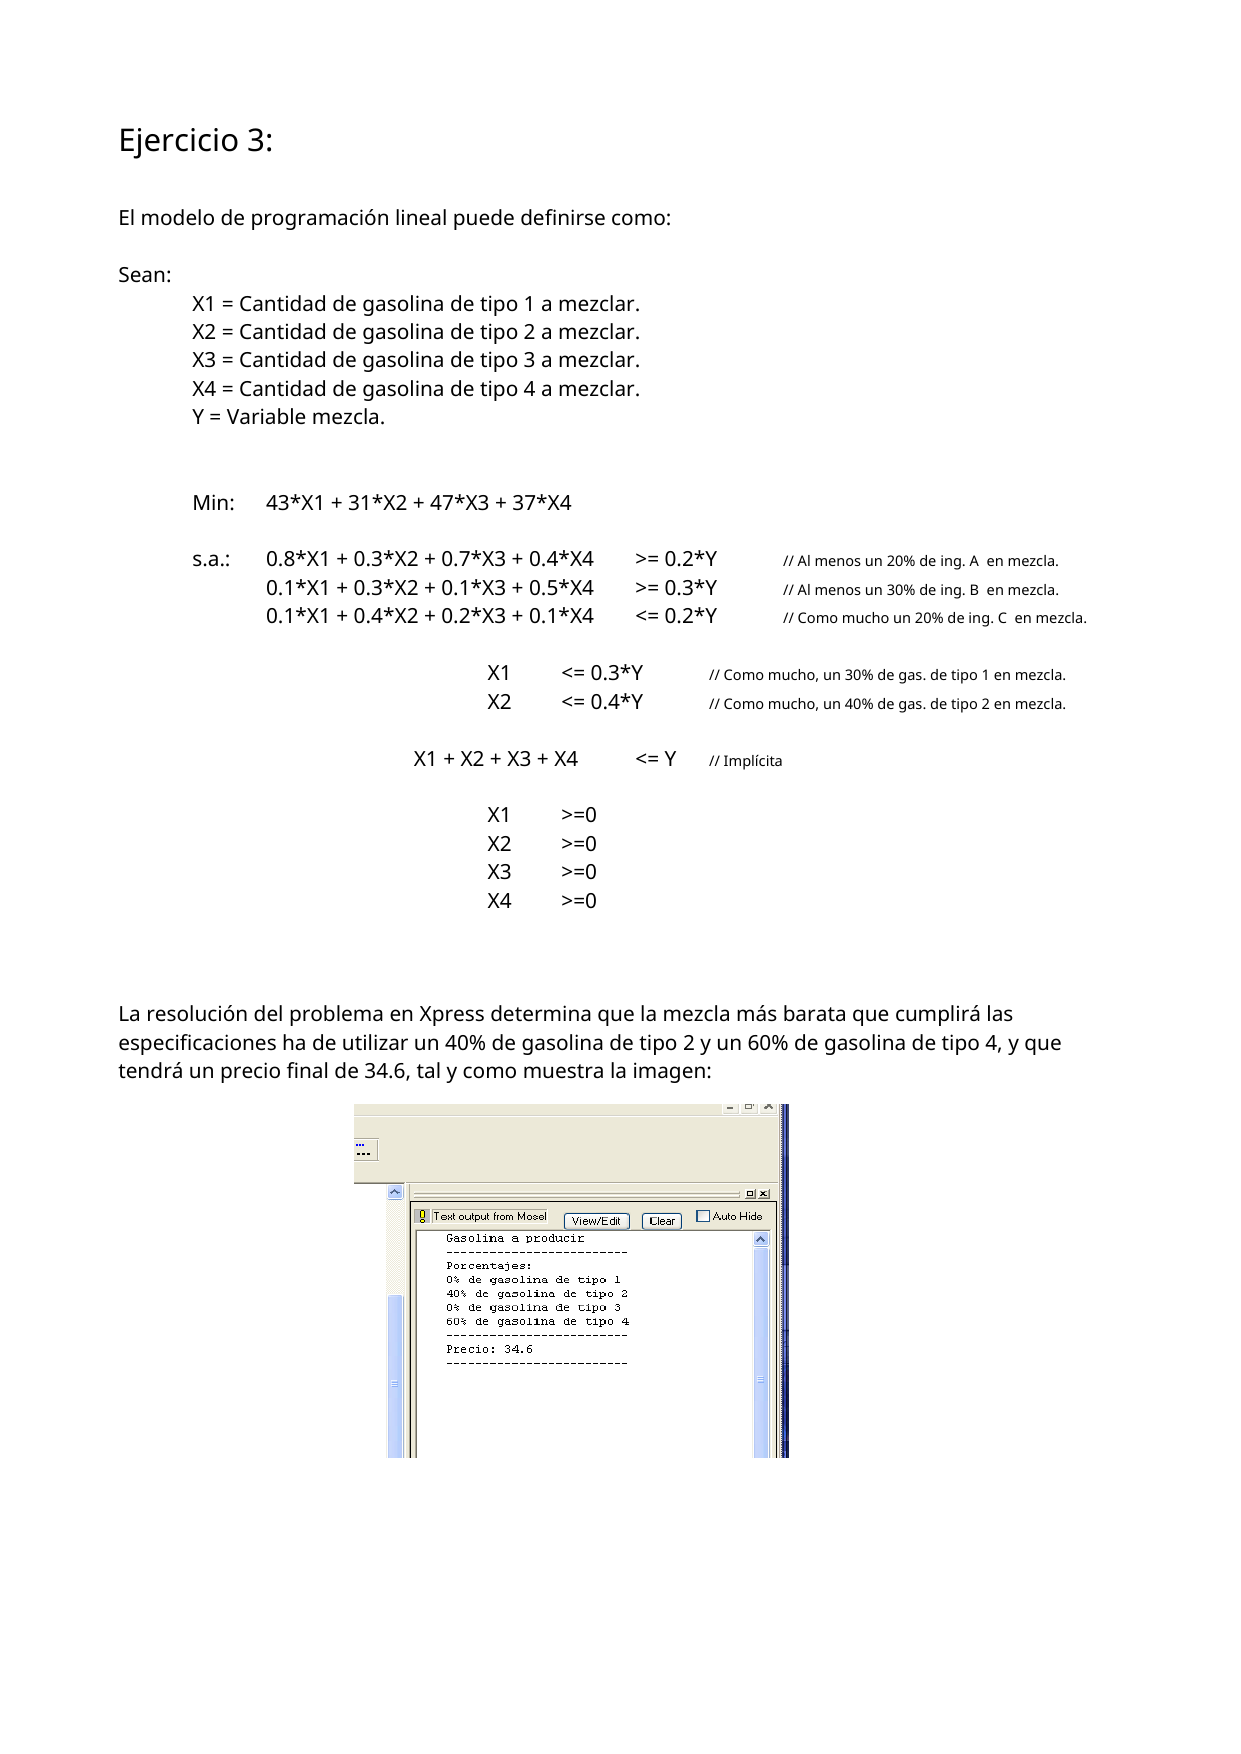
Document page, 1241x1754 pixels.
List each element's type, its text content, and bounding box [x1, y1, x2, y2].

text La resolución del problema en Xpress determina que la mezcla más barata que cumplirá las especificaciones ha de utilizar un 40% de gasolina de tipo 2 y un 60% de gasolina de tipo 4, y que tendrá un precio final de 34.6, tal y como muestra la imagen: [118, 999, 1122, 1085]
text Ejercicio 3: [118, 118, 1122, 161]
text Min: 43*X1 + 31*X2 + 47*X3 + 37*X4 [118, 488, 1122, 516]
text X1 + X2 + X3 + X4 <= Y // Implícita [118, 744, 1122, 772]
text X1 <= 0.3*Y // Como mucho, un 30% de gas. de tipo 1 en mezcla. [118, 658, 1122, 687]
text 0.1*X1 + 0.3*X2 + 0.1*X3 + 0.5*X4 >= 0.3*Y // Al menos un 30% de ing. B en mezcla. [118, 573, 1122, 601]
text 0.1*X1 + 0.4*X2 + 0.2*X3 + 0.1*X4 <= 0.2*Y // Como mucho un 20% de ing. C en mezcla. [118, 601, 1122, 658]
text X2 >=0 [118, 829, 1122, 857]
text Sean: [118, 260, 1122, 289]
text X1 = Cantidad de gasolina de tipo 1 a mezclar. [118, 289, 1122, 317]
text X1 >=0 [118, 801, 1122, 829]
text X4 >=0 [118, 886, 1122, 914]
text Y = Variable mezcla. [118, 402, 1122, 431]
text X4 = Cantidad de gasolina de tipo 4 a mezclar. [118, 374, 1122, 402]
text X3 = Cantidad de gasolina de tipo 3 a mezclar. [118, 346, 1122, 374]
text X2 <= 0.4*Y // Como mucho, un 40% de gas. de tipo 2 en mezcla. [118, 687, 1122, 744]
text El modelo de programación lineal puede definirse como: [118, 203, 1122, 232]
text X2 = Cantidad de gasolina de tipo 2 a mezclar. [118, 317, 1122, 346]
text X3 >=0 [118, 857, 1122, 886]
picture [354, 1104, 789, 1458]
text s.a.: 0.8*X1 + 0.3*X2 + 0.7*X3 + 0.4*X4 >= 0.2*Y // Al menos un 20% de ing. A en mezcla. [118, 544, 1122, 573]
